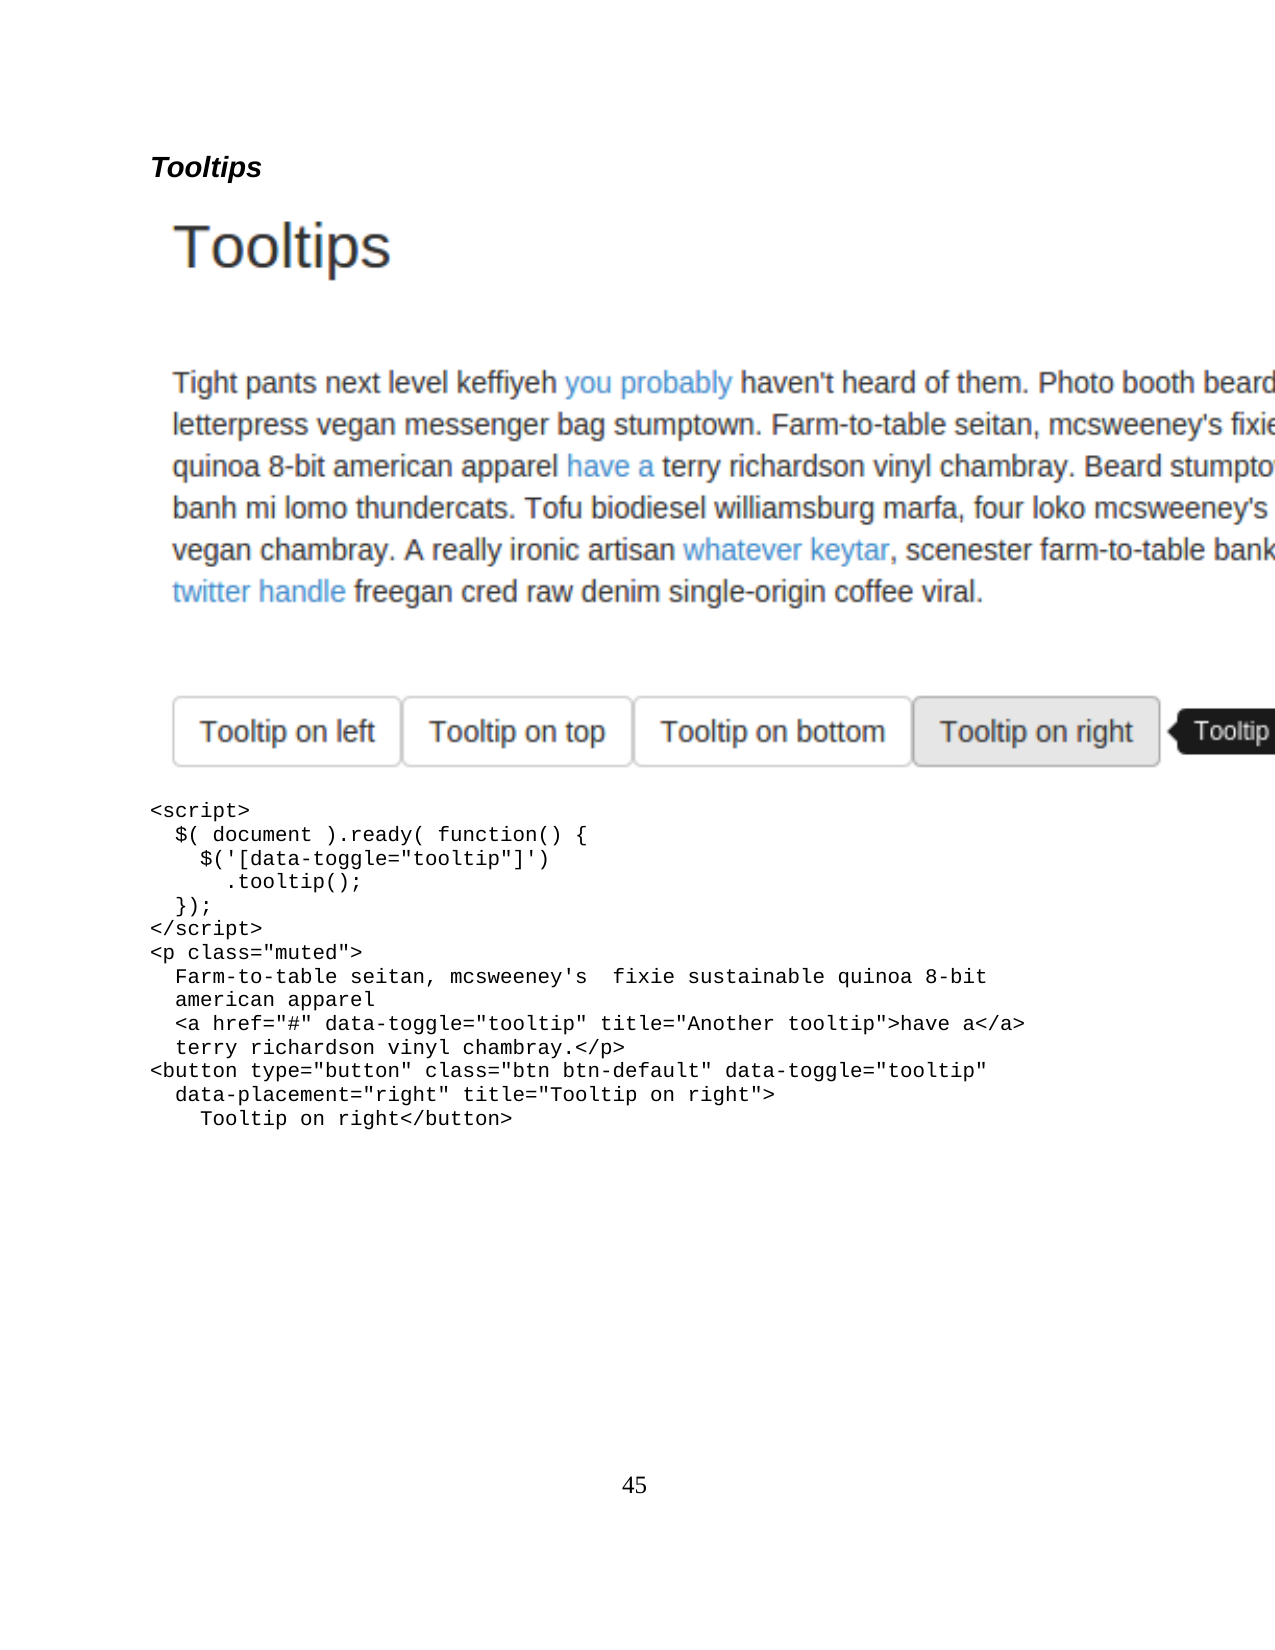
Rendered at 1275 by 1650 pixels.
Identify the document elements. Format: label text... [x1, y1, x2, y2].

text american apparel [150, 989, 1125, 1013]
text <a href="#" data-toggle="tooltip" title="Another tooltip">have a</a> [150, 1013, 1125, 1037]
text <button type="button" class="btn btn-default" data-toggle="tooltip" [150, 1060, 1125, 1084]
text <script> [150, 801, 1125, 824]
text terry richardson vinyl chambray.</p> [150, 1037, 1125, 1060]
text Tooltip on right</button> [150, 1108, 1125, 1131]
text </script> [150, 918, 1125, 942]
picture [150, 196, 1275, 801]
subtitle Tooltips [150, 150, 1125, 183]
text data-placement="right" title="Tooltip on right"> [150, 1084, 1125, 1108]
text }); [150, 895, 1125, 918]
text Farm-to-table seitan, mcsweeney's fixie sustainable quinoa 8-bit [150, 966, 1125, 989]
text <p class="muted"> [150, 942, 1125, 966]
text $( document ).ready( function() { [150, 824, 1125, 847]
text $('[data-toggle="tooltip"]') [150, 847, 1125, 871]
text .tooltip(); [150, 871, 1125, 895]
